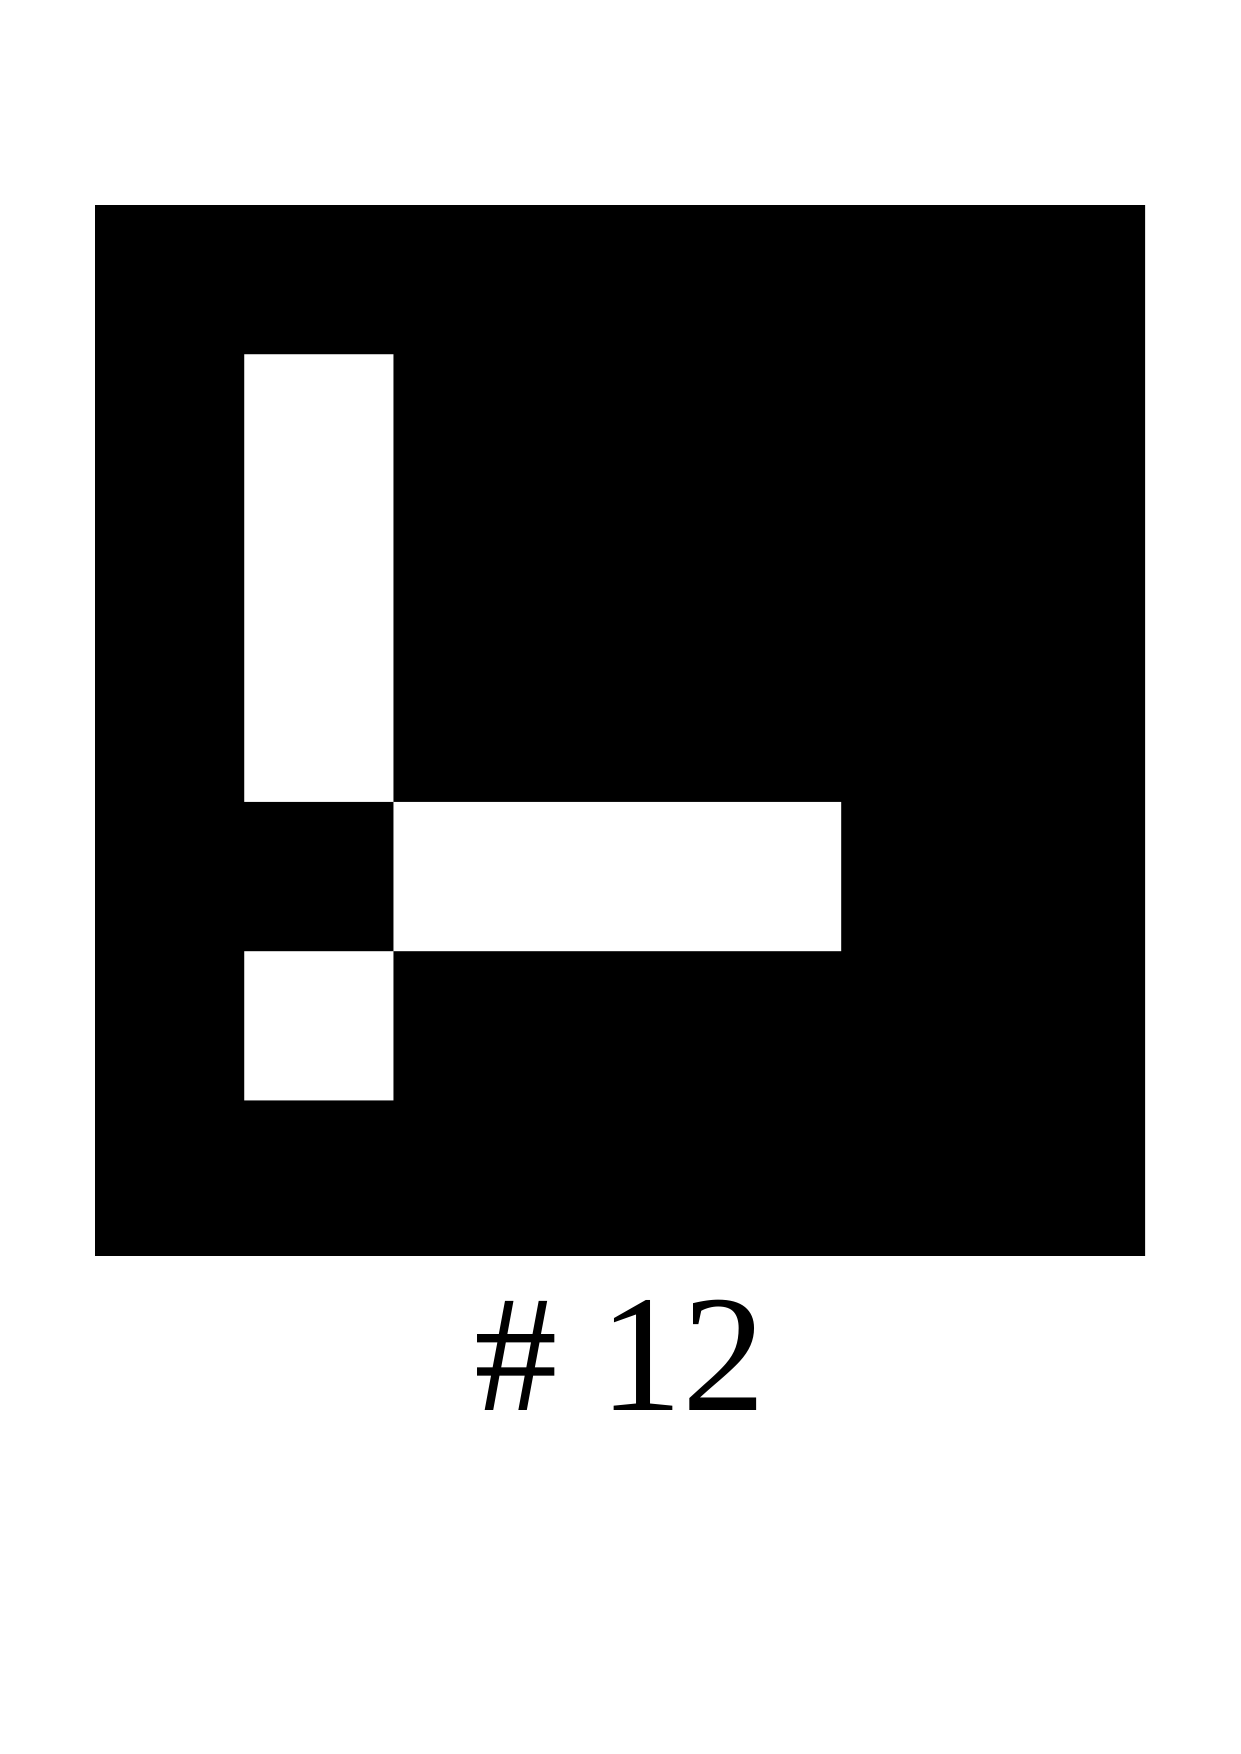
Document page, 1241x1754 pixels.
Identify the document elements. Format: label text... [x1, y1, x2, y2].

text # 12 [118, 1256, 1122, 1447]
picture [95, 205, 1146, 1256]
